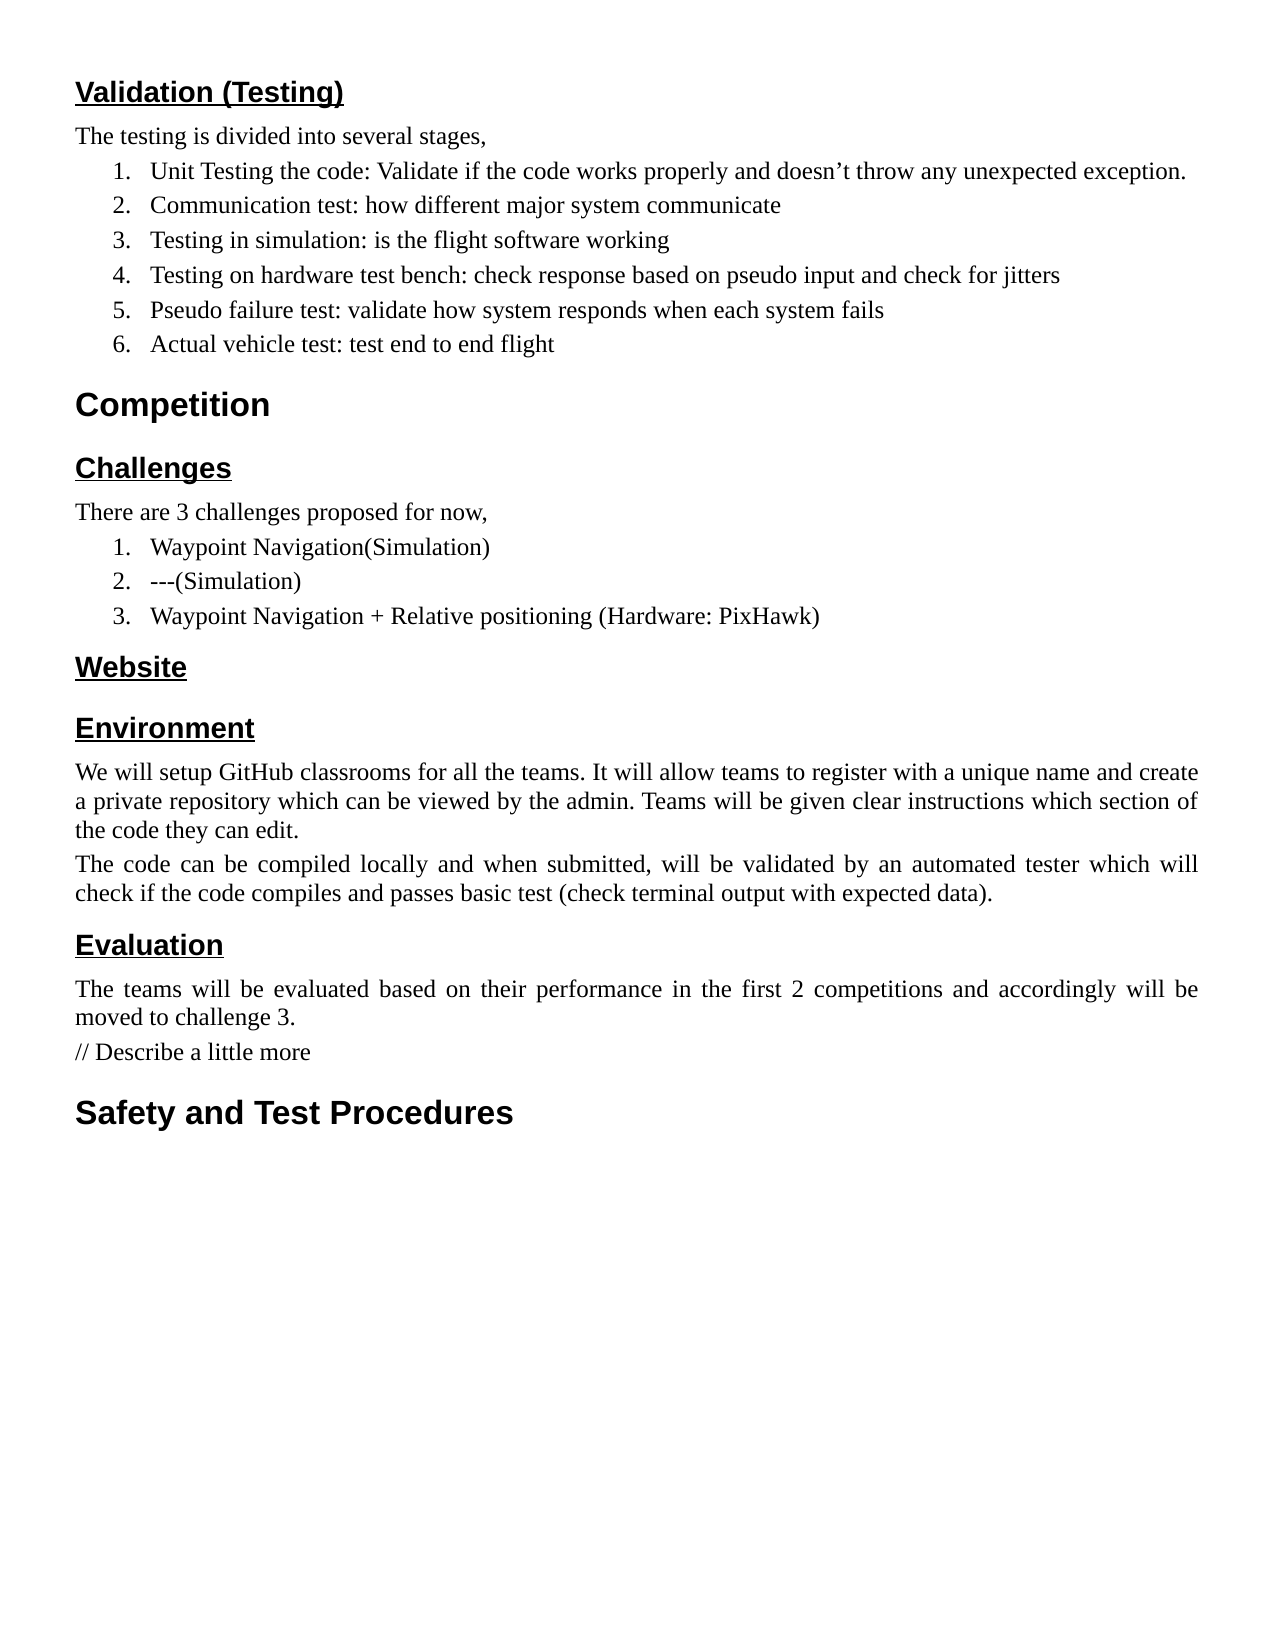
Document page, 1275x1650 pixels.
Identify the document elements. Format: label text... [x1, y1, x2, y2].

text The code can be compiled locally and when submitted, will be validated by an automated tester which will check if the code compiles and passes basic test (check terminal output with expected data). [75, 849, 1200, 907]
subtitle Safety and Test Procedures [75, 1093, 1200, 1131]
text There are 3 challenges proposed for now, [75, 497, 1200, 526]
list ---(Simulation) [112, 566, 1200, 595]
list Testing on hardware test bench: check response based on pseudo input and check for jitters [112, 260, 1200, 289]
list Pseudo failure test: validate how system responds when each system fails [112, 295, 1200, 323]
subtitle Validation (Testing) [75, 75, 1200, 109]
subtitle Competition [75, 385, 1200, 423]
list Testing in simulation: is the flight software working [112, 225, 1200, 254]
subtitle Website [75, 650, 1200, 684]
subtitle Challenges [75, 451, 1200, 484]
list Actual vehicle test: test end to end flight [112, 329, 1200, 358]
text We will setup GitHub classrooms for all the teams. It will allow teams to register with a unique name and create a private repository which can be viewed by the admin. Teams will be given clear instructions which section of the code they can edit. [75, 757, 1200, 843]
text // Describe a little more [75, 1037, 1200, 1066]
list Waypoint Navigation(Simulation) [112, 532, 1200, 560]
subtitle Evaluation [75, 927, 1200, 961]
list Communication test: how different major system communicate [112, 191, 1200, 219]
list Waypoint Navigation + Relative positioning (Hardware: PixHawk) [112, 601, 1200, 630]
subtitle Environment [75, 711, 1200, 745]
text The testing is divided into several stages, [75, 121, 1200, 150]
text The teams will be evaluated based on their performance in the first 2 competitions and accordingly will be moved to challenge 3. [75, 974, 1200, 1031]
list Unit Testing the code: Validate if the code works properly and doesn’t throw any unexpected exception. [112, 156, 1200, 185]
